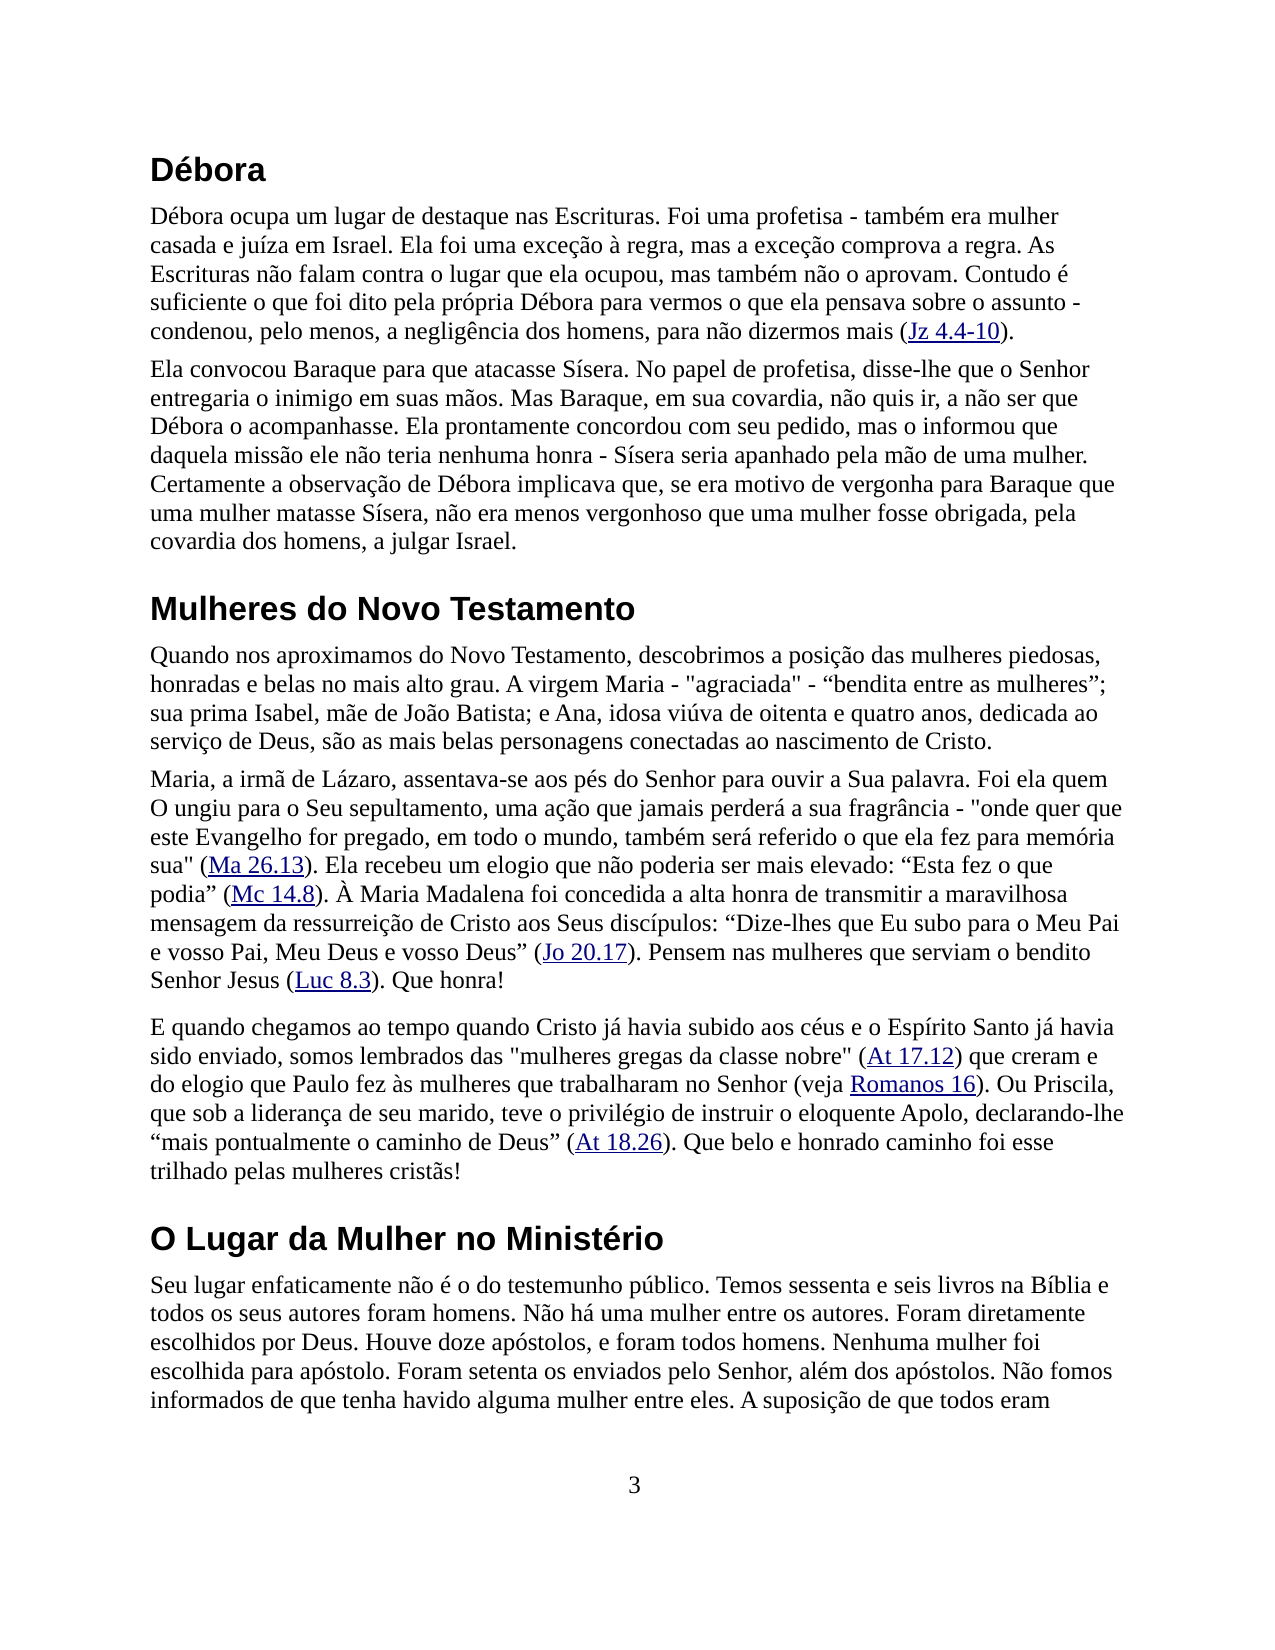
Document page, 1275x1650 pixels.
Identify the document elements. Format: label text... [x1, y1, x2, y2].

text Seu lugar enfaticamente não é o do testemunho público. Temos sessenta e seis livros na Bíblia e todos os seus autores foram homens. Não há uma mulher entre os autores. Foram diretamente escolhidos por Deus. Houve doze apóstolos, e foram todos homens. Nenhuma mulher foi escolhida para apóstolo. Foram setenta os enviados pelo Senhor, além dos apóstolos. Não fomos informados de que tenha havido alguma mulher entre eles. A suposição de que todos eram [150, 1270, 1125, 1413]
text Débora ocupa um lugar de destaque nas Escrituras. Foi uma profetisa - também era mulher casada e juíza em Israel. Ela foi uma exceção à regra, mas a exceção comprova a regra. As Escrituras não falam contra o lugar que ela ocupou, mas também não o aprovam. Contudo é suficiente o que foi dito pela própria Débora para vermos o que ela pensava sobre o assunto - condenou, pelo menos, a negligência dos homens, para não dizermos mais (Jz 4.4-10). [150, 201, 1125, 345]
text Ela convocou Baraque para que atacasse Sísera. No papel de profetisa, disse-lhe que o Senhor entregaria o inimigo em suas mãos. Mas Baraque, em sua covardia, não quis ir, a não ser que Débora o acompanhasse. Ela prontamente concordou com seu pedido, mas o informou que daquela missão ele não teria nenhuma honra - Sísera seria apanhado pela mão de uma mulher. Certamente a observação de Débora implicava que, se era motivo de vergonha para Baraque que uma mulher matasse Sísera, não era menos vergonhoso que uma mulher fosse obrigada, pela covardia dos homens, a julgar Israel. [150, 354, 1125, 555]
subtitle Mulheres do Novo Testamento [150, 589, 1125, 628]
subtitle Débora [150, 150, 1125, 189]
text E quando chegamos ao tempo quando Cristo já havia subido aos céus e o Espírito Santo já havia sido enviado, somos lembrados das "mulheres gregas da classe nobre" (At 17.12) que creram e do elogio que Paulo fez às mulheres que trabalharam no Senhor (veja Romanos 16). Ou Priscila, que sob a liderança de seu marido, teve o privilégio de instruir o eloquente Apolo, declarando-lhe “mais pontualmente o caminho de Deus” (At 18.26). Que belo e honrado caminho foi esse trilhado pelas mulheres cristãs! [150, 1012, 1125, 1184]
text Maria, a irmã de Lázaro, assentava-se aos pés do Senhor para ouvir a Sua palavra. Foi ela quem O ungiu para o Seu sepultamento, uma ação que jamais perderá a sua fragrância - "onde quer que este Evangelho for pregado, em todo o mundo, também será referido o que ela fez para memória sua" (Ma 26.13). Ela recebeu um elogio que não poderia ser mais elevado: “Esta fez o que podia” (Mc 14.8). À Maria Madalena foi concedida a alta honra de transmitir a maravilhosa mensagem da ressurreição de Cristo aos Seus discípulos: “Dize-lhes que Eu subo para o Meu Pai e vosso Pai, Meu Deus e vosso Deus” (Jo 20.17). Pensem nas mulheres que serviam o bendito Senhor Jesus (Luc 8.3). Que honra! [150, 764, 1125, 994]
text Quando nos aproximamos do Novo Testamento, descobrimos a posição das mulheres piedosas, honradas e belas no mais alto grau. A virgem Maria - "agraciada" - “bendita entre as mulheres”; sua prima Isabel, mãe de João Batista; e Ana, idosa viúva de oitenta e quatro anos, dedicada ao serviço de Deus, são as mais belas personagens conectadas ao nascimento de Cristo. [150, 640, 1125, 755]
subtitle O Lugar da Mulher no Ministério [150, 1218, 1125, 1257]
